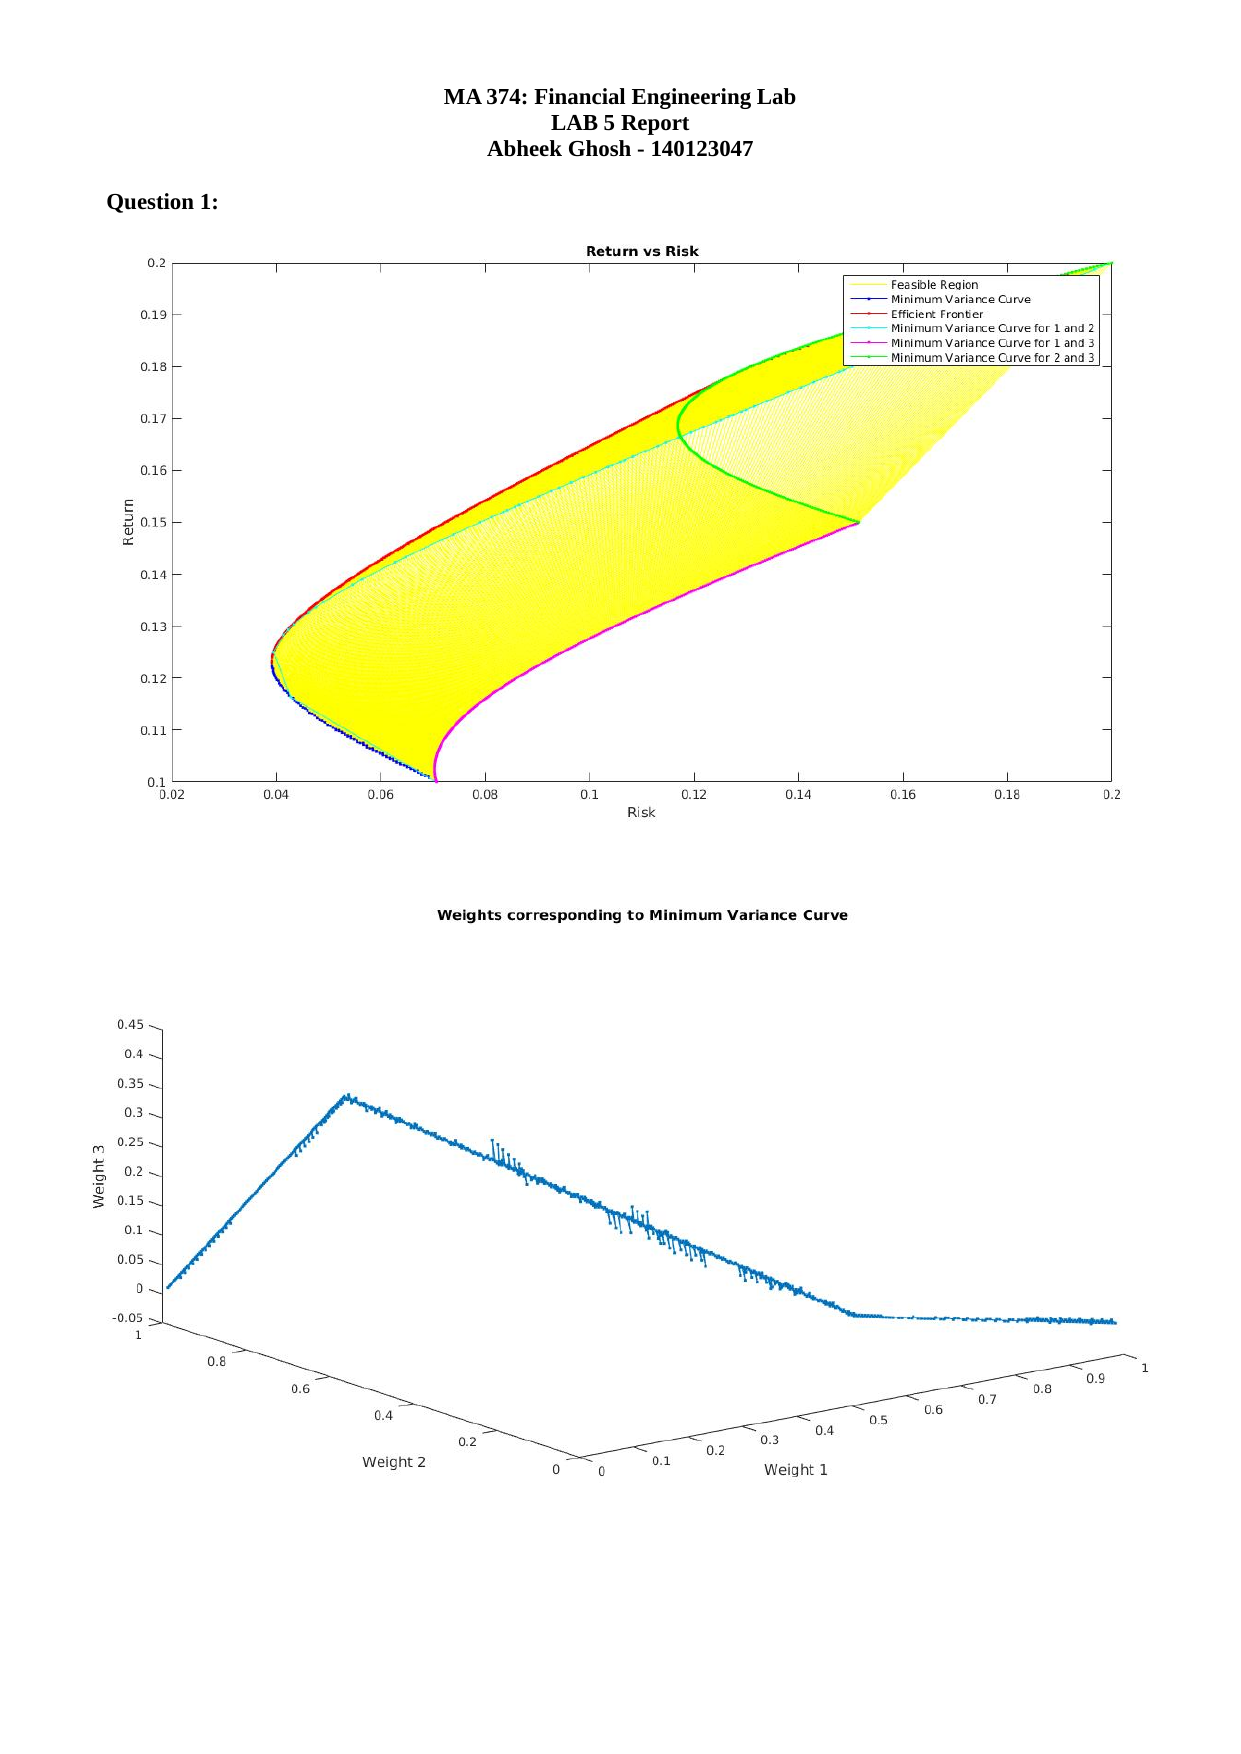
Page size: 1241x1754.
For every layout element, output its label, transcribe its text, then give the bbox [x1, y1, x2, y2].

text Abheek Ghosh - 140123047 [106, 135, 1134, 162]
text LAB 5 Report [106, 109, 1134, 135]
picture [0, 877, 1241, 1529]
text Question 1: [106, 188, 1134, 214]
text MA 374: Financial Engineering Lab [106, 83, 1134, 109]
picture [13, 214, 1227, 852]
